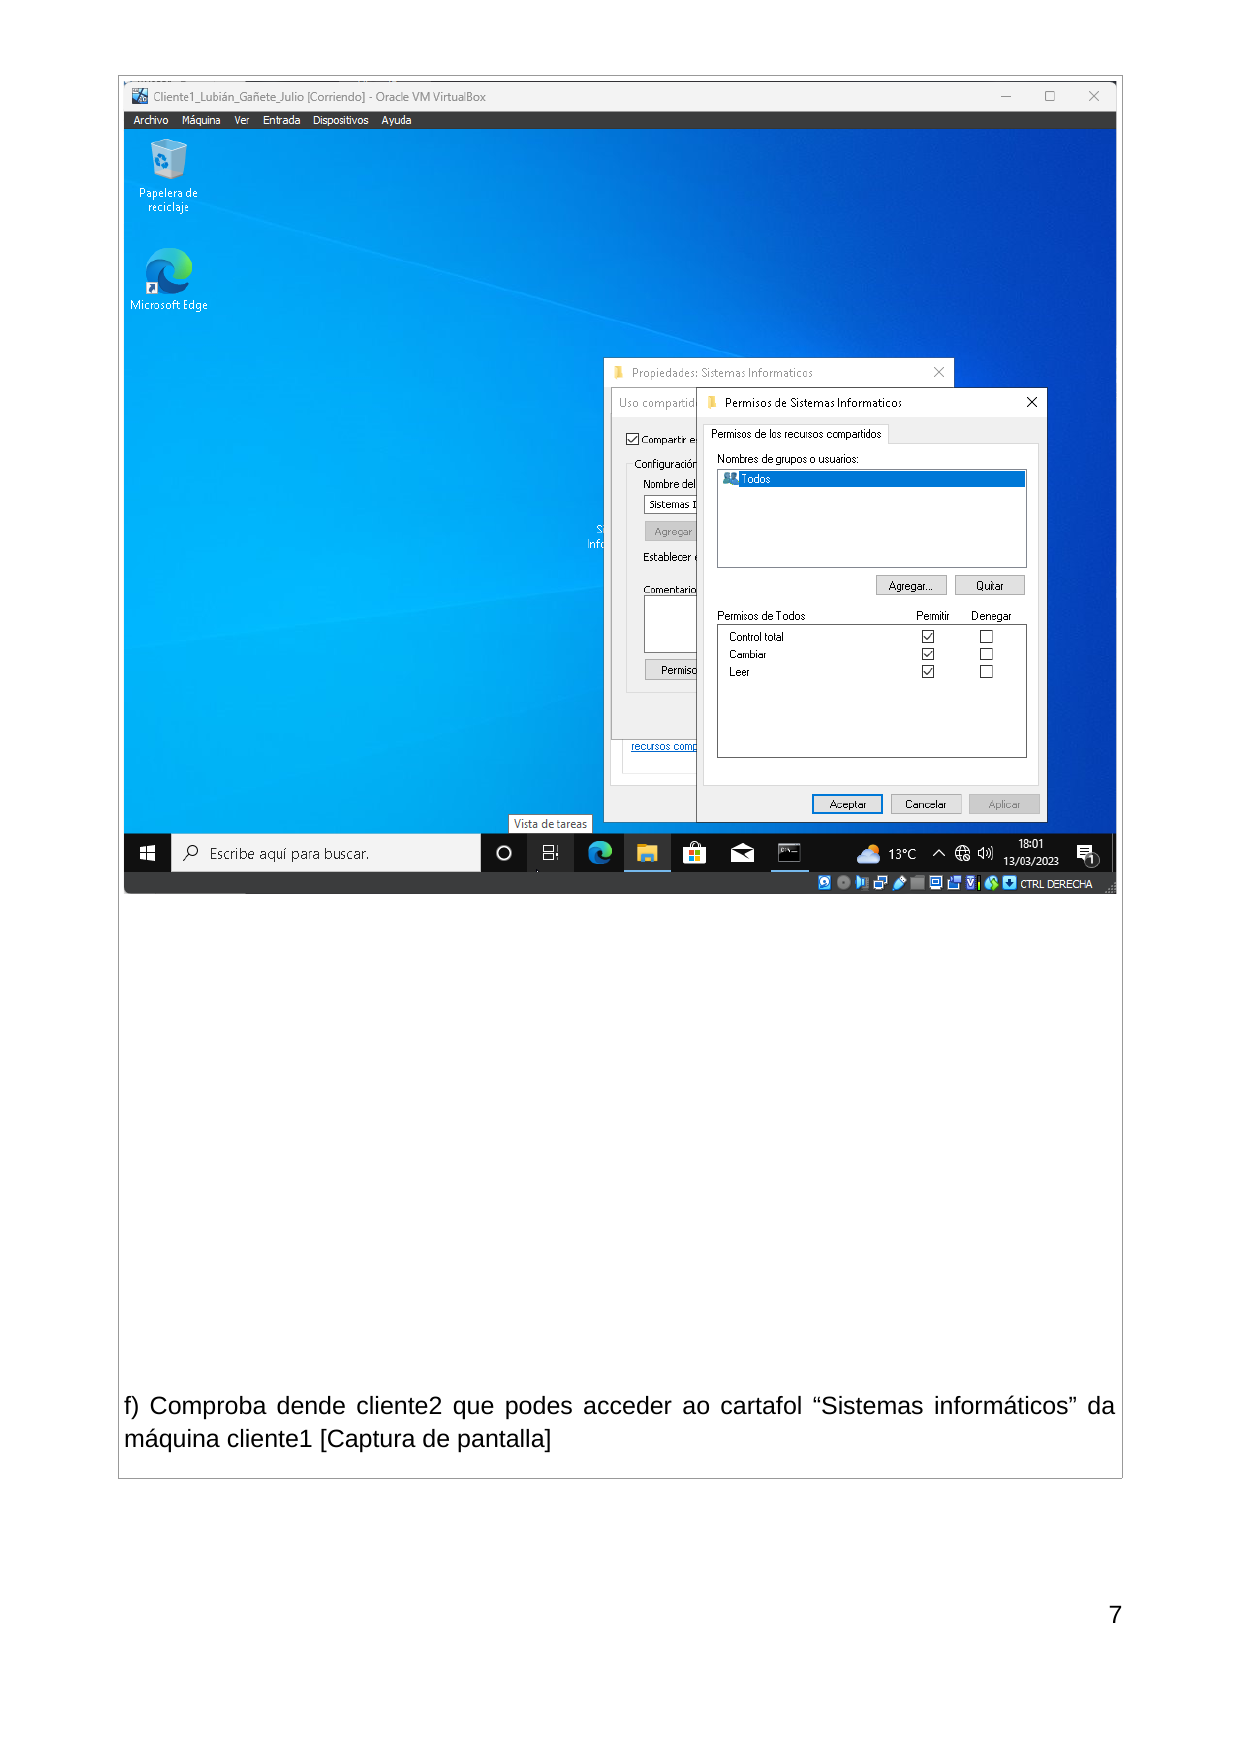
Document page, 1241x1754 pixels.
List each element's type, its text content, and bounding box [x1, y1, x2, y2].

table_cell f) Comproba dende cliente2 que podes acceder ao cartafol “Sistemas informáticos” da máquina cliente1 [Captura de pantalla] [119, 76, 1122, 1477]
